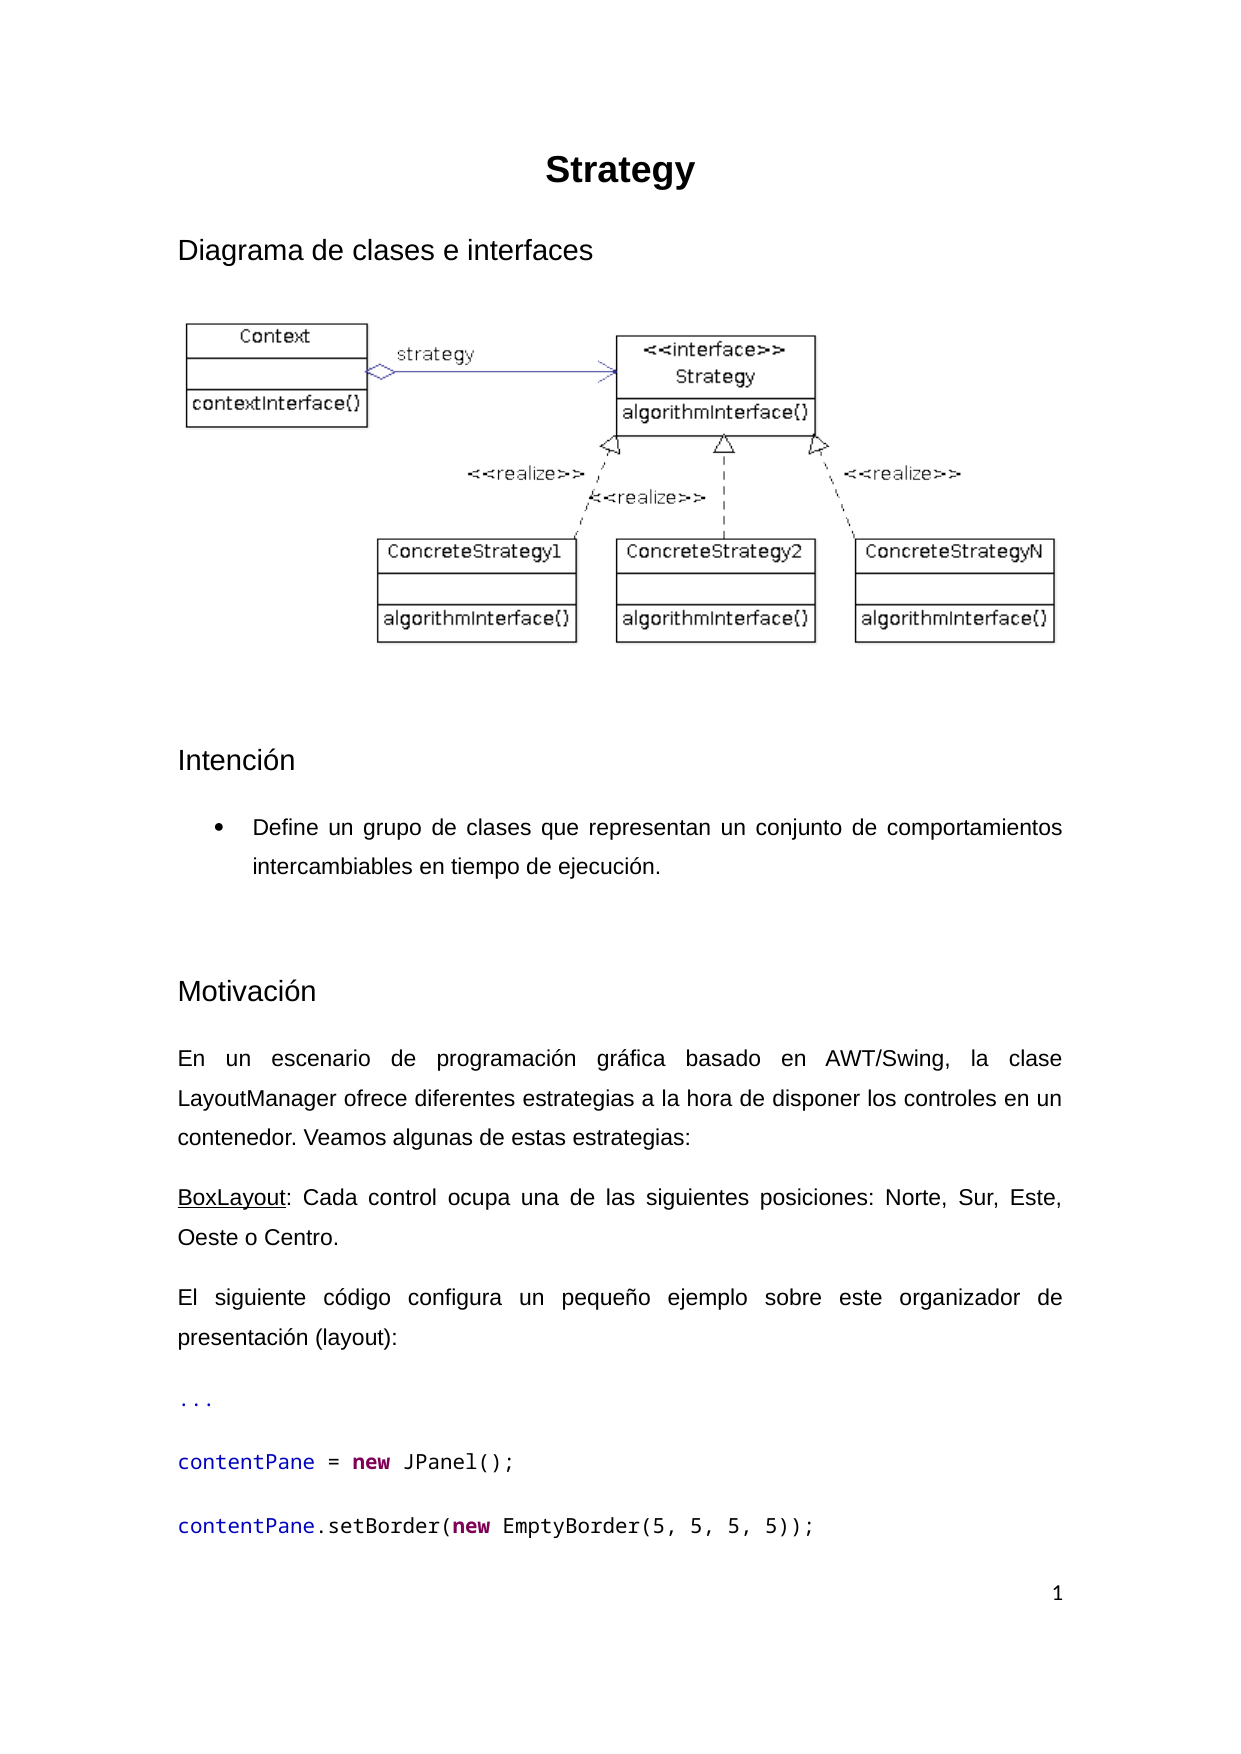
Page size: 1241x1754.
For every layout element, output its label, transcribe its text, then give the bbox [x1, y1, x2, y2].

picture [177, 304, 1063, 655]
text Motivación [177, 974, 1063, 1007]
text Strategy [177, 148, 1063, 191]
text BoxLayout: Cada control ocupa una de las siguientes posiciones: Norte, Sur, Este, Oeste o Centro. [177, 1184, 1063, 1250]
text ... [177, 1384, 1063, 1412]
list Define un grupo de clases que representan un conjunto de comportamientos intercambiables en tiempo de ejecución. [215, 814, 1063, 879]
text En un escenario de programación gráfica basado en AWT/Swing, la clase LayoutManager ofrece diferentes estrategias a la hora de disponer los controles en un contenedor. Veamos algunas de estas estrategias: [177, 1045, 1063, 1150]
text contentPane.setBorder(new EmptyBorder(5, 5, 5, 5)); [177, 1511, 1063, 1539]
text Diagrama de clases e interfaces [177, 233, 1063, 267]
text Intención [177, 743, 1063, 776]
text contentPane = new JPanel(); [177, 1447, 1063, 1476]
text El siguiente código configura un pequeño ejemplo sobre este organizador de presentación (layout): [177, 1284, 1063, 1350]
